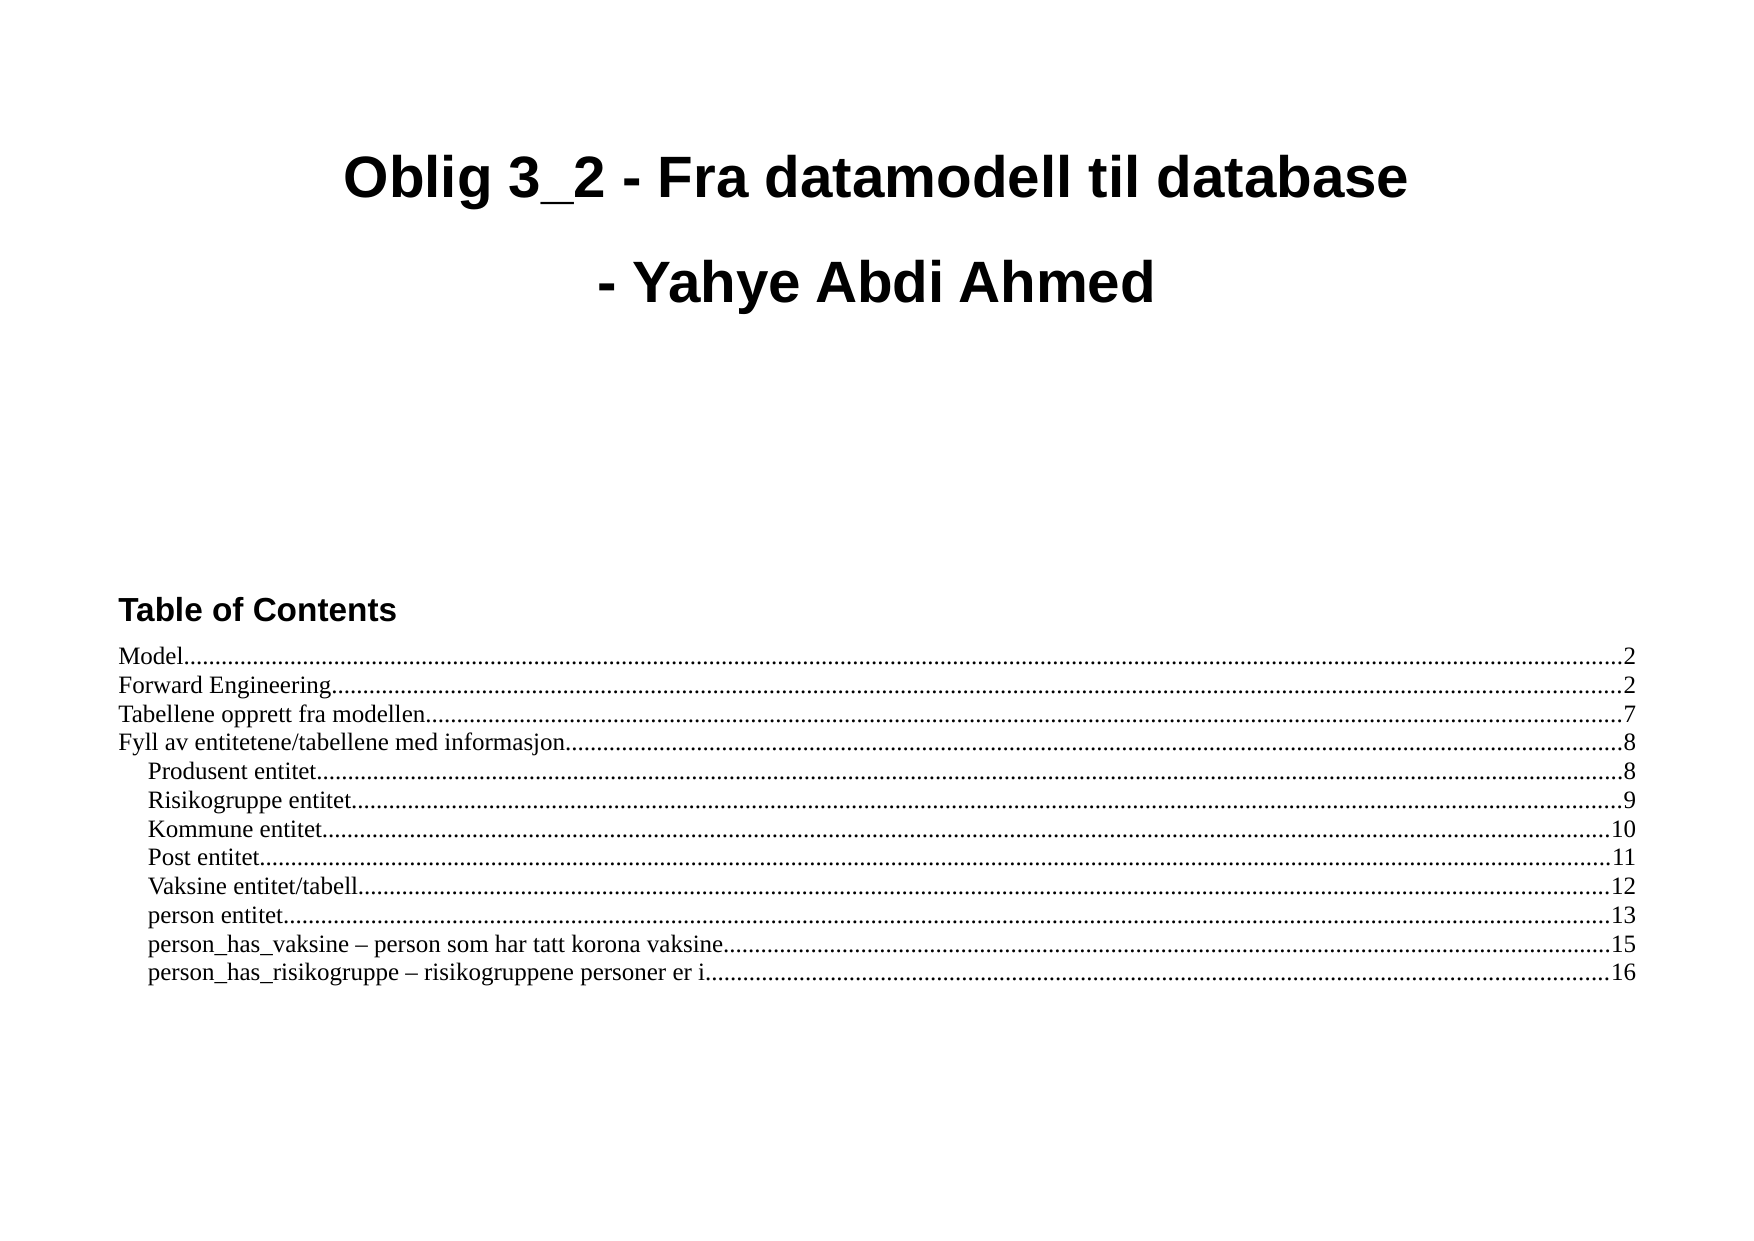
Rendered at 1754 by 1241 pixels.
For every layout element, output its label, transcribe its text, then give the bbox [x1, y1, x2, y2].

text person_has_vaksine – person som har tatt korona vaksine 15 [148, 929, 1636, 957]
text Fyll av entitetene/tabellene med informasjon 8 [118, 727, 1636, 756]
text Forward Engineering 2 [118, 670, 1636, 699]
text Post entitet 11 [148, 842, 1636, 871]
title - Yahye Abdi Ahmed [118, 248, 1636, 315]
text Risikogruppe entitet 9 [148, 785, 1636, 814]
text person_has_risikogruppe – risikogruppene personer er i 16 [148, 957, 1636, 986]
title Oblig 3_2 - Fra datamodell til database [118, 143, 1636, 210]
text Model 2 [118, 641, 1636, 670]
subtitle Table of Contents [118, 590, 1636, 629]
text Kommune entitet 10 [148, 814, 1636, 842]
text Produsent entitet 8 [148, 756, 1636, 785]
text person entitet 13 [148, 900, 1636, 929]
text Vaksine entitet/tabell 12 [148, 871, 1636, 900]
text Tabellene opprett fra modellen 7 [118, 699, 1636, 727]
